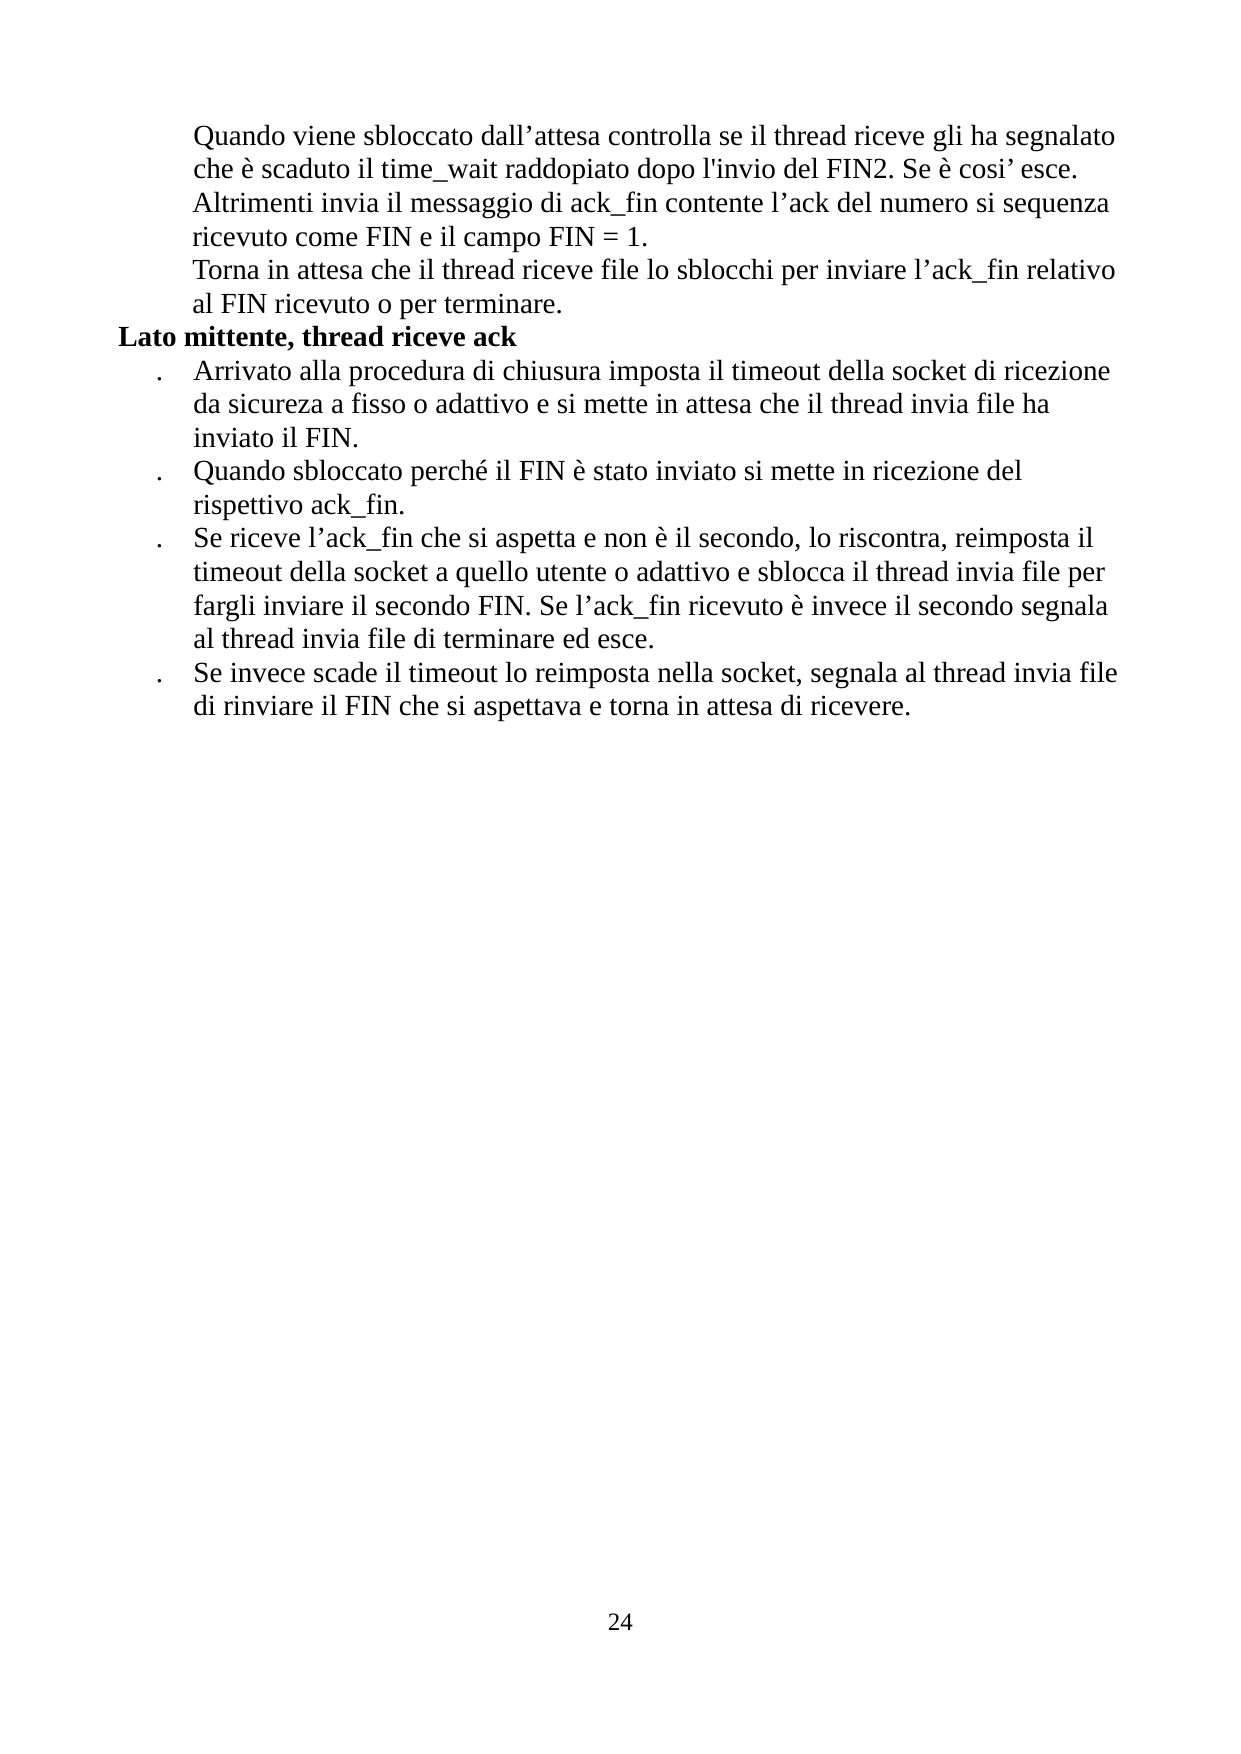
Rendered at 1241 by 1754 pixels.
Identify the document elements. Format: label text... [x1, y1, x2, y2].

list Quando sbloccato perché il FIN è stato inviato si mette in ricezione del rispettivo ack_fin. [156, 453, 1122, 521]
text Altrimenti invia il messaggio di ack_fin contente l’ack del numero si sequenza ricevuto come FIN e il campo FIN = 1. [118, 185, 1122, 252]
list Se invece scade il timeout lo reimposta nella socket, segnala al thread invia file di rinviare il FIN che si aspettava e torna in attesa di ricevere. [156, 655, 1122, 722]
list Arrivato alla procedura di chiusura imposta il timeout della socket di ricezione da sicureza a fisso o adattivo e si mette in attesa che il thread invia file ha inviato il FIN. [156, 353, 1122, 453]
list Se riceve l’ack_fin che si aspetta e non è il secondo, lo riscontra, reimposta il timeout della socket a quello utente o adattivo e sblocca il thread invia file per fargli inviare il secondo FIN. Se l’ack_fin ricevuto è invece il secondo segnala al thread invia file di terminare ed esce. [156, 521, 1122, 655]
text Lato mittente, thread riceve ack [118, 319, 1122, 353]
list Quando viene sbloccato dall’attesa controlla se il thread riceve gli ha segnalato che è scaduto il time_wait raddopiato dopo l'invio del FIN2. Se è cosi’ esce. [156, 118, 1122, 185]
text Torna in attesa che il thread riceve file lo sblocchi per inviare l’ack_fin relativo al FIN ricevuto o per terminare. [118, 252, 1122, 319]
